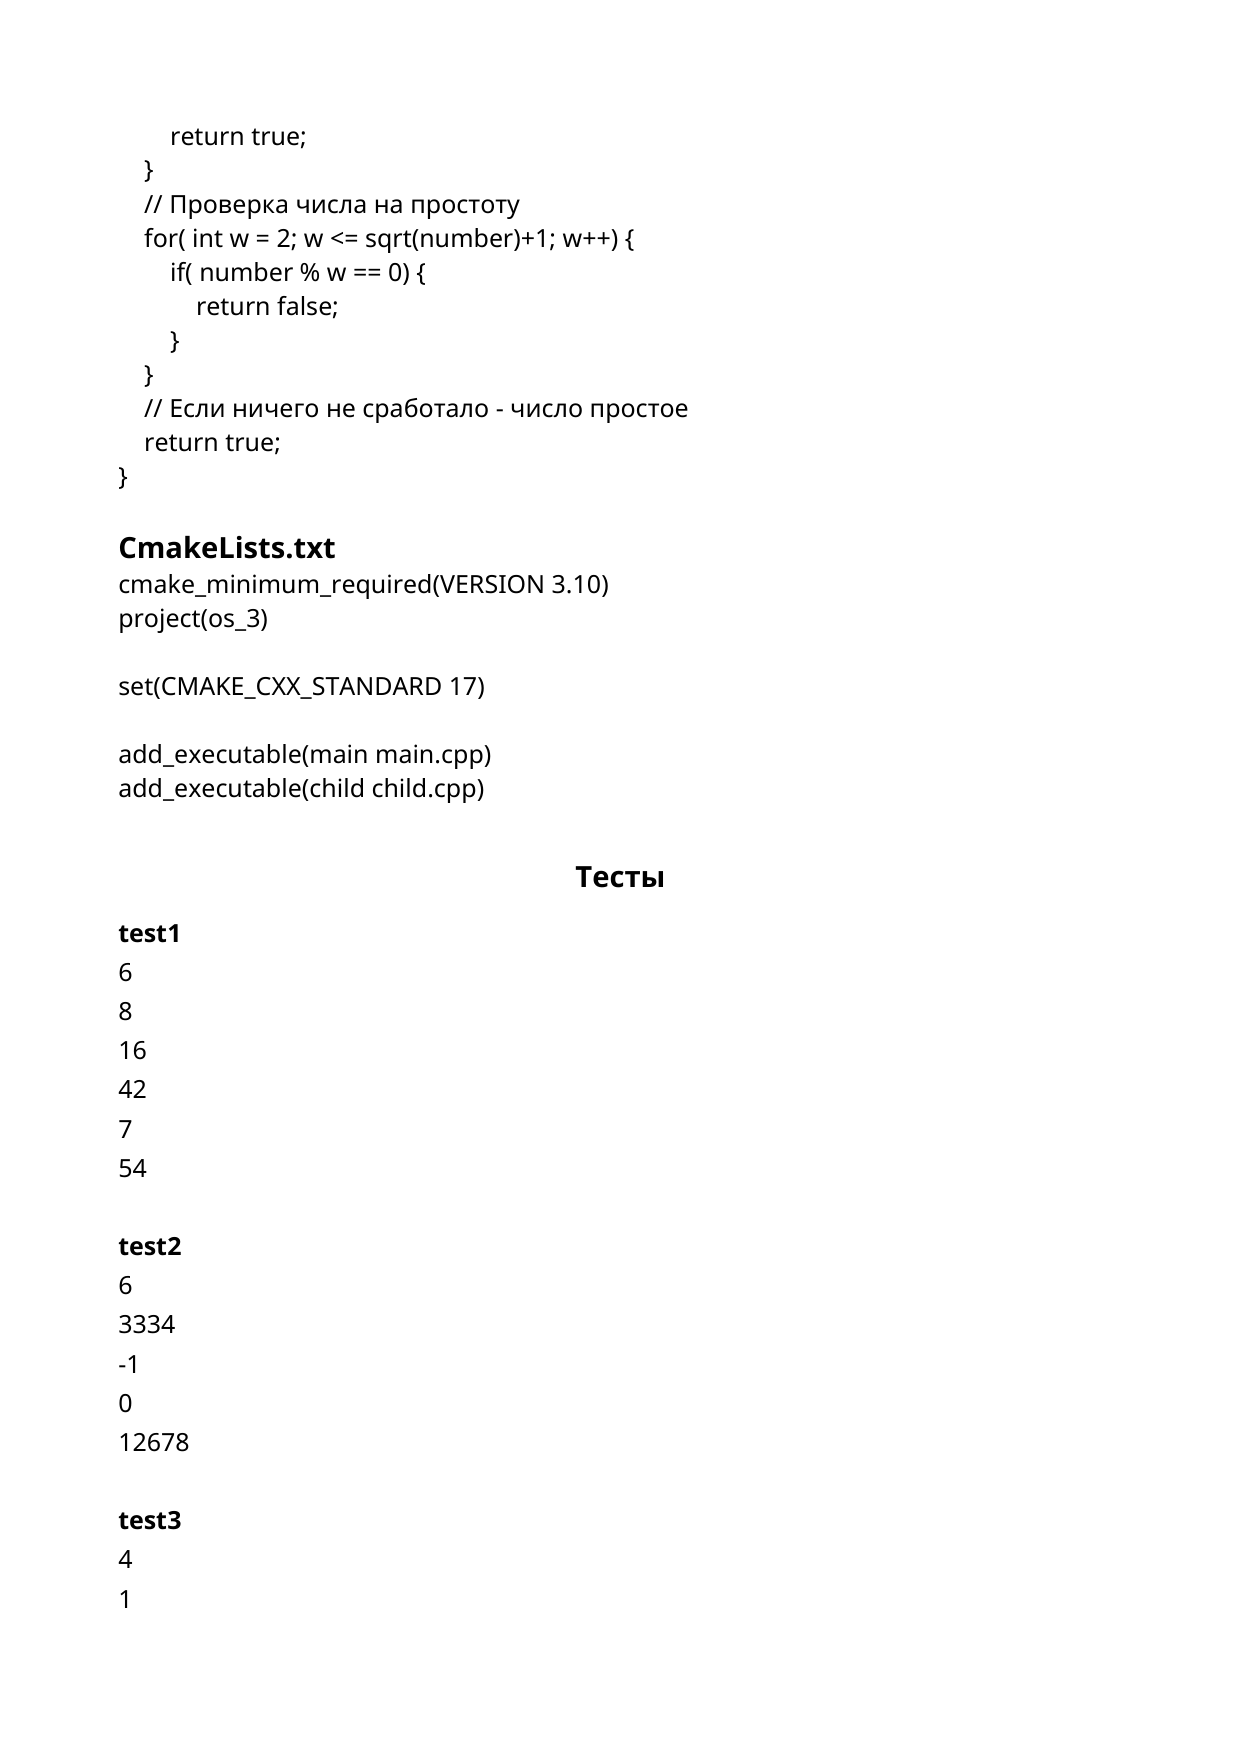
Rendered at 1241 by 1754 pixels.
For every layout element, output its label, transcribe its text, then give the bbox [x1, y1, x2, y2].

text // Если ничего не сработало - число простое [118, 391, 1122, 425]
text Тесты [118, 856, 1122, 896]
text 6 [118, 955, 1122, 989]
text return true; [118, 425, 1122, 459]
text 42 [118, 1072, 1122, 1106]
text 6 [118, 1268, 1122, 1302]
text test3 [118, 1503, 1122, 1537]
text test1 [118, 916, 1122, 949]
text project(os_3) [118, 601, 1122, 635]
text cmake_minimum_required(VERSION 3.10) [118, 567, 1122, 601]
text 0 [118, 1386, 1122, 1419]
text 8 [118, 994, 1122, 1028]
text return true; [118, 118, 1122, 152]
text if( number % w == 0) { [118, 254, 1122, 288]
text } [118, 459, 1122, 493]
text CmakeLists.txt [118, 527, 1122, 567]
text 16 [118, 1033, 1122, 1067]
text 54 [118, 1151, 1122, 1184]
text test2 [118, 1229, 1122, 1263]
text return false; [118, 288, 1122, 322]
text for( int w = 2; w <= sqrt(number)+1; w++) { [118, 220, 1122, 254]
text 12678 [118, 1425, 1122, 1459]
text -1 [118, 1346, 1122, 1380]
text 3334 [118, 1307, 1122, 1341]
text } [118, 152, 1122, 186]
text // Проверка числа на простоту [118, 186, 1122, 220]
text set(CMAKE_CXX_STANDARD 17) [118, 669, 1122, 703]
text 1 [118, 1581, 1122, 1615]
text 4 [118, 1542, 1122, 1576]
text add_executable(child child.cpp) [118, 771, 1122, 805]
text add_executable(main main.cpp) [118, 737, 1122, 771]
text 7 [118, 1111, 1122, 1145]
text } [118, 357, 1122, 391]
text } [118, 322, 1122, 357]
